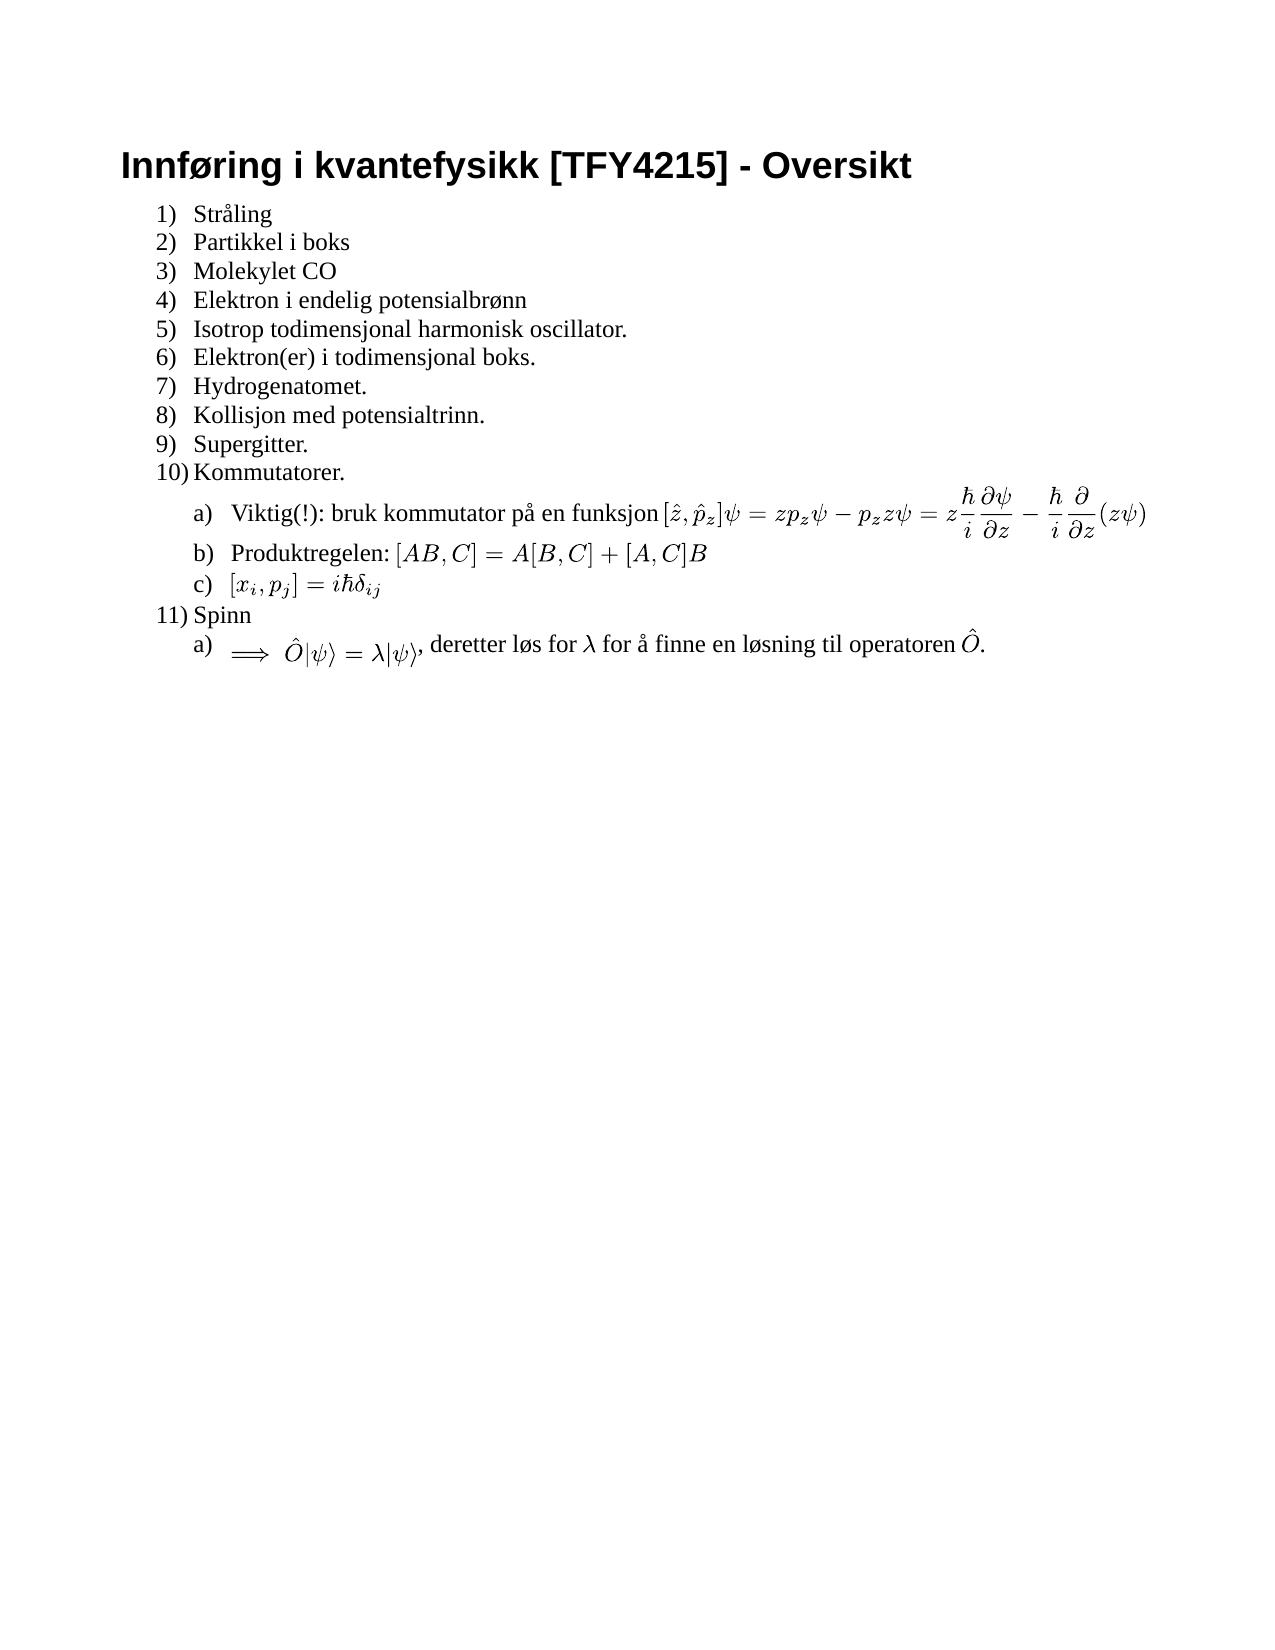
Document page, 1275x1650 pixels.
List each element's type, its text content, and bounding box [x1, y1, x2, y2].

list Hydrogenatomet. [156, 371, 1157, 400]
list Spinn [156, 600, 1157, 628]
list Kollisjon med potensialtrinn. [156, 400, 1157, 429]
list [1085, 486, 1157, 538]
list Viktig(!): bruk kommutator på en funksjon [193, 486, 965, 538]
list , deretter løs for for å finne en løsning til operatoren . [193, 628, 1157, 668]
list Supergitter. [156, 429, 1157, 457]
list Kommutatorer. [156, 457, 1157, 486]
list Elektron(er) i todimensjonal boks. [156, 342, 1157, 371]
list Partikkel i boks [156, 227, 1157, 256]
list Molekylet CO [156, 256, 1157, 285]
list Stråling [156, 199, 1157, 227]
subtitle Innføring i kvantefysikk [TFY4215] - Oversikt [118, 143, 1157, 186]
list Produktregelen: [193, 538, 1157, 569]
list Elektron i endelig potensialbrønn [156, 285, 1157, 314]
list Isotrop todimensjonal harmonisk oscillator. [156, 314, 1157, 342]
